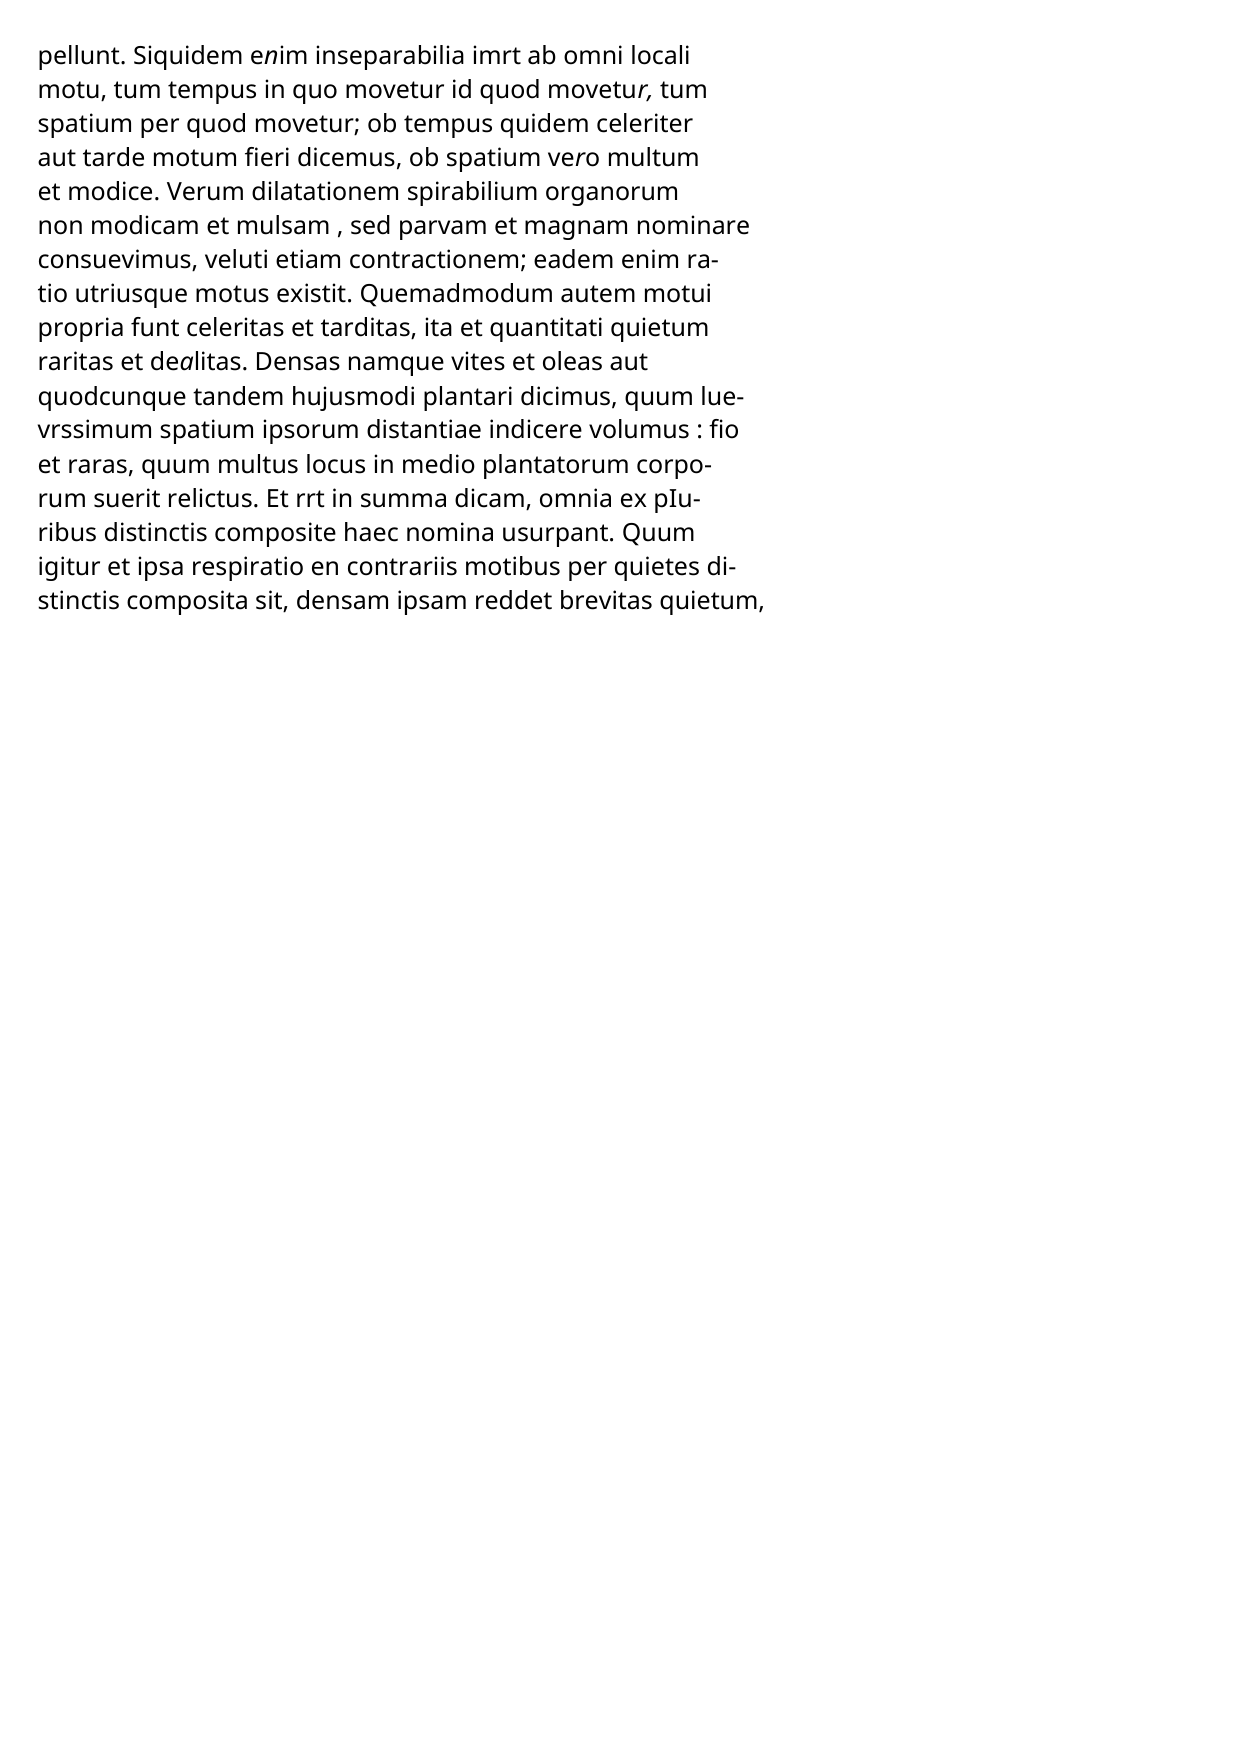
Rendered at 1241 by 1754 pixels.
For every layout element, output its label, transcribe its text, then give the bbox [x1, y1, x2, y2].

text pellunt. Siquidem enim inseparabilia imrt ab omni locali motu, tum tempus in quo movetur id quod movetur, tum spatium per quod movetur; ob tempus quidem celeriter aut tarde motum fieri dicemus, ob spatium vero multum et modice. Verum dilatationem spirabilium organorum non modicam et mulsam , sed parvam et magnam nominare consuevimus, veluti etiam contractionem; eadem enim ra- tio utriusque motus existit. Quemadmodum autem motui propria funt celeritas et tarditas, ita et quantitati quietum raritas et dealitas. Densas namque vites et oleas aut quodcunque tandem hujusmodi plantari dicimus, quum lue- vrssimum spatium ipsorum distantiae indicere volumus : fio et raras, quum multus locus in medio plantatorum corpo- rum suerit relictus. Et rrt in summa dicam, omnia ex pIu- ribus distinctis composite haec nomina usurpant. Quum igitur et ipsa respiratio en contrariis motibus per quietes di- stinctis composita sit, densam ipsam reddet brevitas quietum, [37, 37, 1203, 617]
